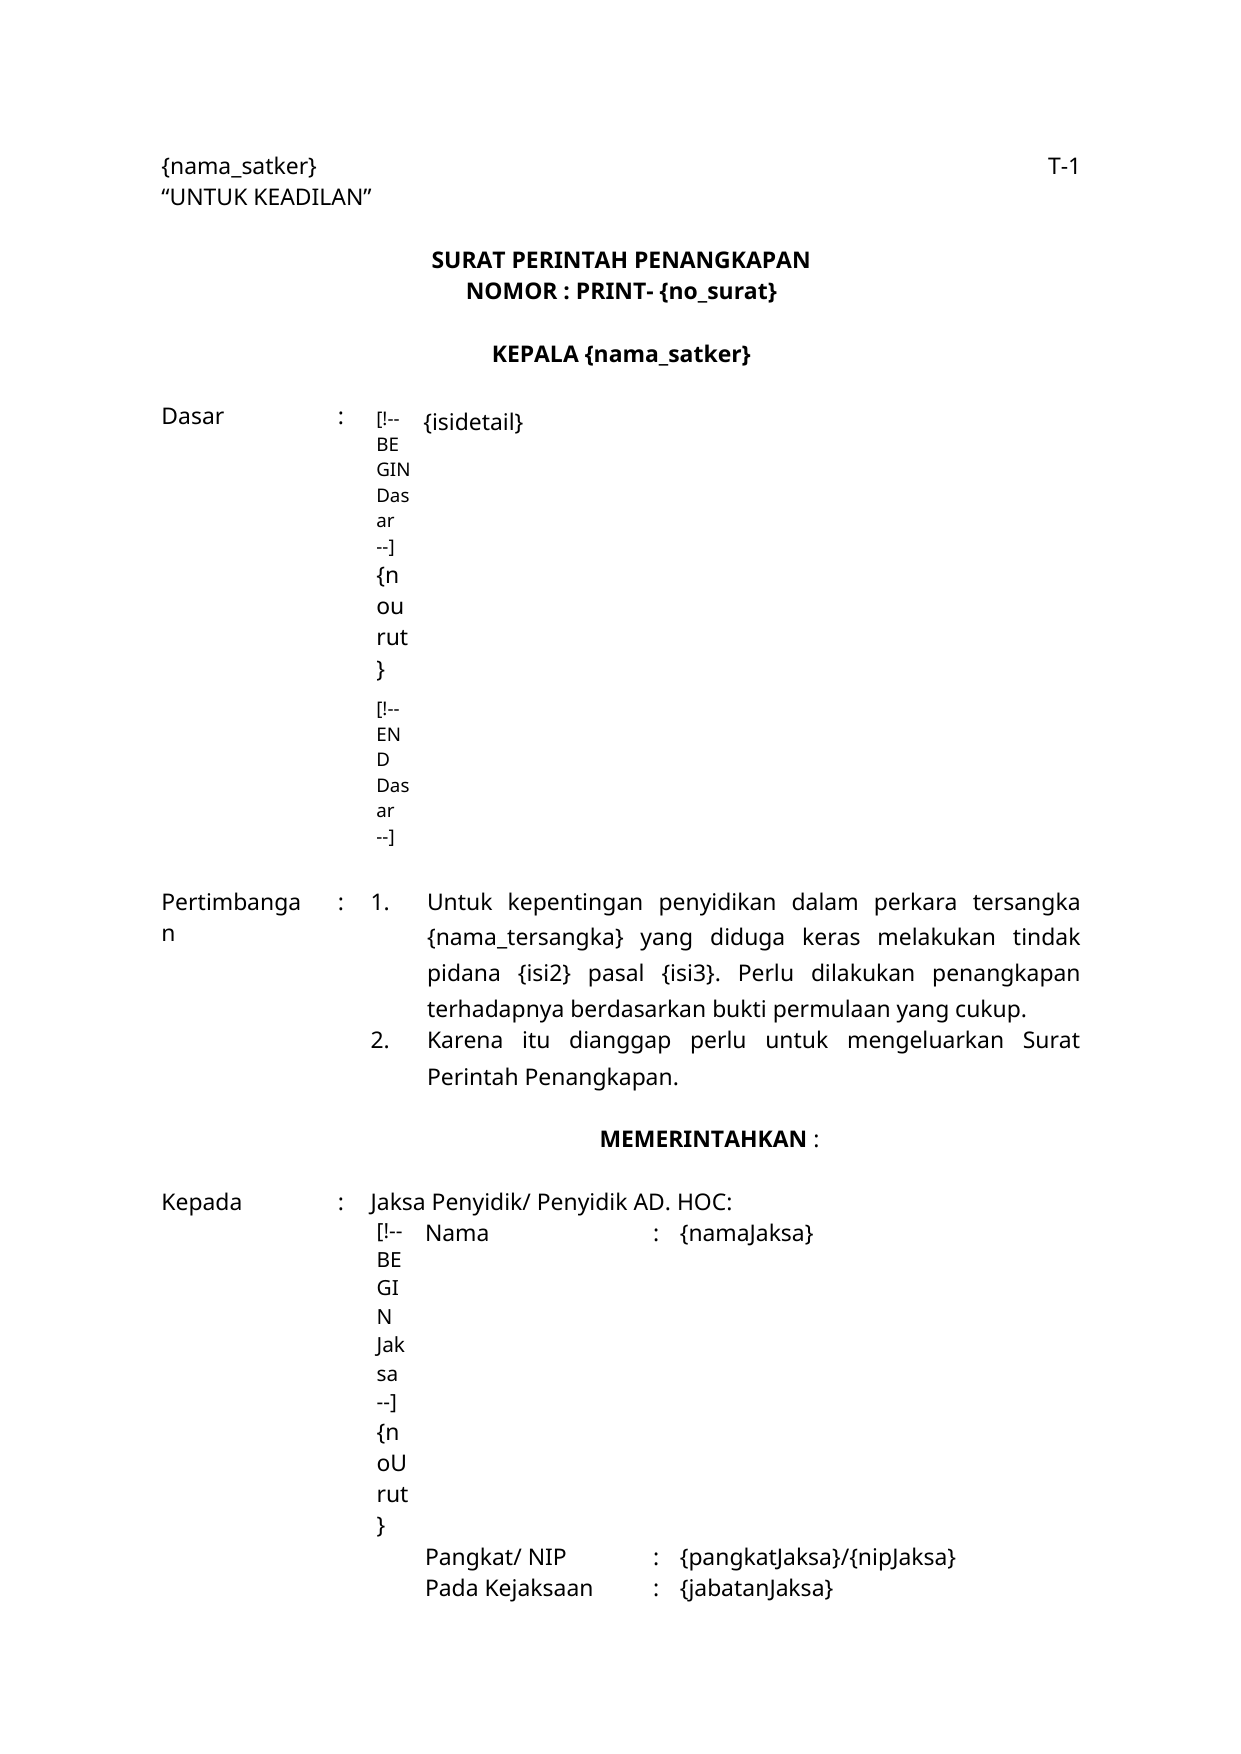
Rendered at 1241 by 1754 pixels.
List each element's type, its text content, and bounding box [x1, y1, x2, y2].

table_cell SURAT PERINTAH PENANGKAPAN [150, 244, 1092, 275]
table_cell : [647, 1572, 673, 1603]
table_cell : [647, 1541, 673, 1572]
table_header [!-- BEGIN Jaksa --]{noUrut} [370, 1217, 419, 1541]
table_cell Jaksa Penyidik/ Penyidik AD. HOC: [359, 1185, 1092, 1217]
table_header {namaJaksa} [674, 1217, 1081, 1541]
table_header [!-- BEGIN Dasar --]{nourut} [370, 400, 417, 689]
table_cell [150, 1025, 326, 1092]
table_cell [326, 1025, 359, 1092]
table_cell Kepada [150, 1185, 326, 1603]
table_header : [647, 1217, 673, 1541]
table_cell Untuk kepentingan penyidikan dalam perkara tersangka {nama_tersangka} yang diduga keras melakukan tindak pidana {isi2} pasal {isi3}. Perlu dilakukan penangkapan terhadapnya berdasarkan bukti permulaan yang cukup. [416, 885, 1092, 1024]
table_cell [417, 690, 1081, 854]
table_cell Karena itu dianggap perlu untuk mengeluarkan Surat Perintah Penangkapan. [416, 1025, 1092, 1092]
table_cell [359, 1217, 370, 1603]
table_cell [150, 1092, 326, 1185]
table_header Nama [419, 1217, 647, 1541]
table_header {isidetail} [417, 400, 1081, 689]
table_cell [150, 213, 1092, 244]
table_cell : [326, 400, 359, 885]
table_cell Pangkat/ NIP [419, 1541, 647, 1572]
table_cell : [326, 885, 359, 1024]
table_cell [150, 369, 1092, 400]
table_cell [370, 1541, 419, 1572]
table_cell [1081, 1217, 1092, 1603]
table_cell [359, 400, 1092, 885]
table_cell MEMERINTAHKAN : [326, 1092, 1092, 1185]
table_cell : [326, 1185, 359, 1217]
table_header T-1 [929, 150, 1092, 212]
table_cell 2. [359, 1025, 416, 1092]
table_cell Pada Kejaksaan [419, 1572, 647, 1603]
table_cell KEPALA {nama_satker} [150, 338, 1092, 369]
table_cell [326, 1217, 359, 1603]
table_cell Dasar [150, 400, 326, 885]
table_cell {jabatanJaksa} [674, 1572, 1081, 1603]
table_cell [!-- END Dasar --] [370, 690, 417, 854]
table_cell [370, 1572, 419, 1603]
table_header {nama_satker} “UNTUK KEADILAN” [150, 150, 929, 212]
table_cell {pangkatJaksa}/{nipJaksa} [674, 1541, 1081, 1572]
table_cell NOMOR : PRINT- {no_surat} [150, 275, 1092, 337]
table_cell 1. [359, 885, 416, 1024]
table_cell Pertimbangan [150, 885, 326, 1024]
